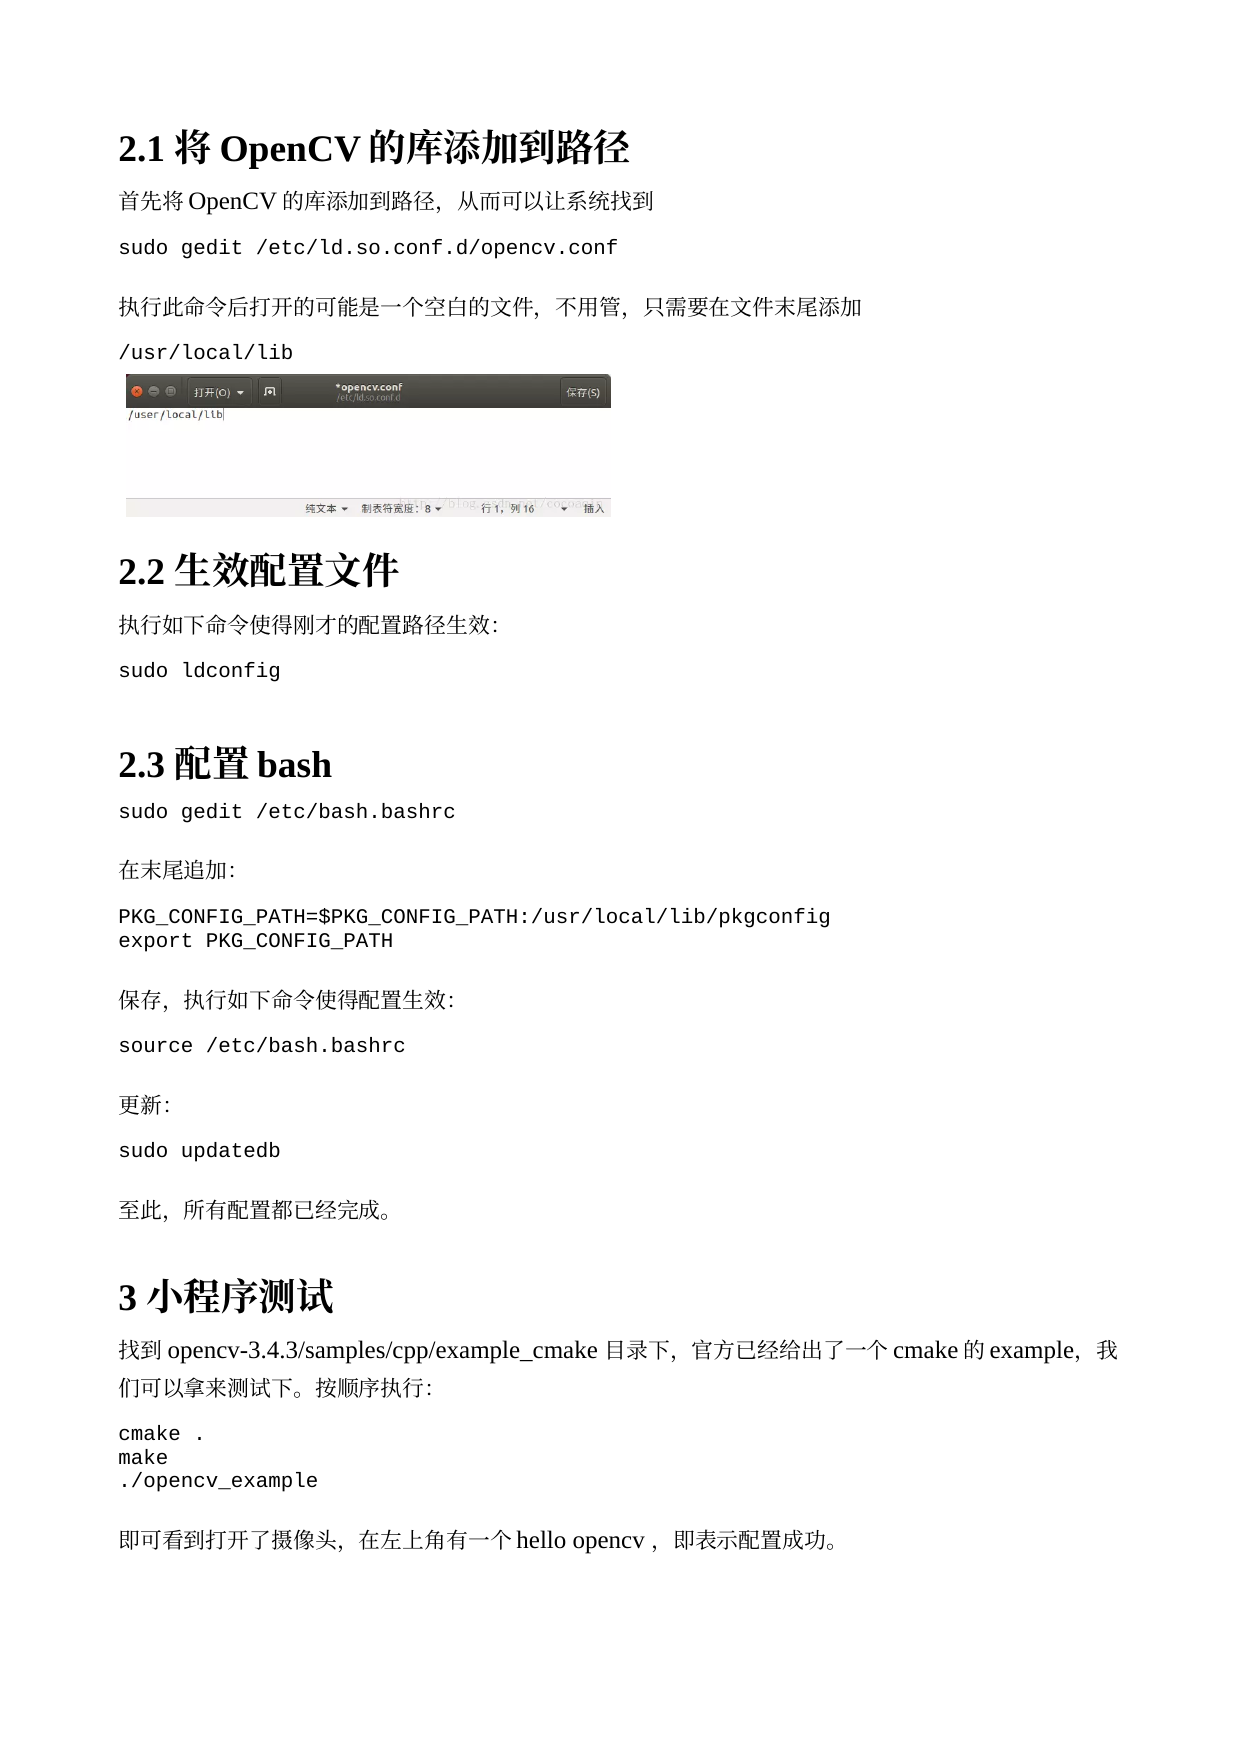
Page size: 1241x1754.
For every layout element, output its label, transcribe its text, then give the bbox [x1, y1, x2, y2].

text sudo gedit /etc/ld.so.conf.d/opencv.conf [118, 237, 1122, 260]
text ./opencv_example [118, 1470, 1122, 1494]
subtitle 2.1 将OpenCV的库添加到路径 [118, 118, 1122, 172]
text 保存，执行如下命令使得配置生效： [118, 983, 1122, 1014]
text make [118, 1447, 1122, 1470]
subtitle 3 小程序测试 [118, 1267, 1122, 1321]
text cmake . [118, 1423, 1122, 1447]
text 更新： [118, 1088, 1122, 1120]
text export PKG_CONFIG_PATH [118, 930, 1122, 953]
text sudo updatedb [118, 1141, 1122, 1164]
text sudo ldconfig [118, 660, 1122, 684]
text 执行如下命令使得刚才的配置路径生效： [118, 608, 1122, 639]
text 执行此命令后打开的可能是一个空白的文件，不用管，只需要在文件末尾添加 [118, 290, 1122, 321]
text PKG_CONFIG_PATH=$PKG_CONFIG_PATH:/usr/local/lib/pkgconfig [118, 906, 1122, 930]
text sudo gedit /etc/bash.bashrc [118, 801, 1122, 824]
subtitle 2.2 生效配置文件 [118, 542, 1122, 596]
text source /etc/bash.bashrc [118, 1035, 1122, 1059]
picture [126, 374, 611, 517]
text /usr/local/lib [118, 342, 1122, 366]
text 即可看到打开了摄像头，在左上角有一个hello opencv ，即表示配置成功。 [118, 1523, 1122, 1555]
text 找到 opencv-3.4.3/samples/cpp/example_cmake 目录下，官方已经给出了一个cmake的example，我们可以拿来测试下。按顺序执行： [118, 1333, 1122, 1402]
text 至此，所有配置都已经完成。 [118, 1194, 1122, 1225]
text 在末尾追加： [118, 854, 1122, 885]
text 首先将OpenCV的库添加到路径，从而可以让系统找到 [118, 184, 1122, 216]
subtitle 2.3 配置bash [118, 734, 1122, 788]
